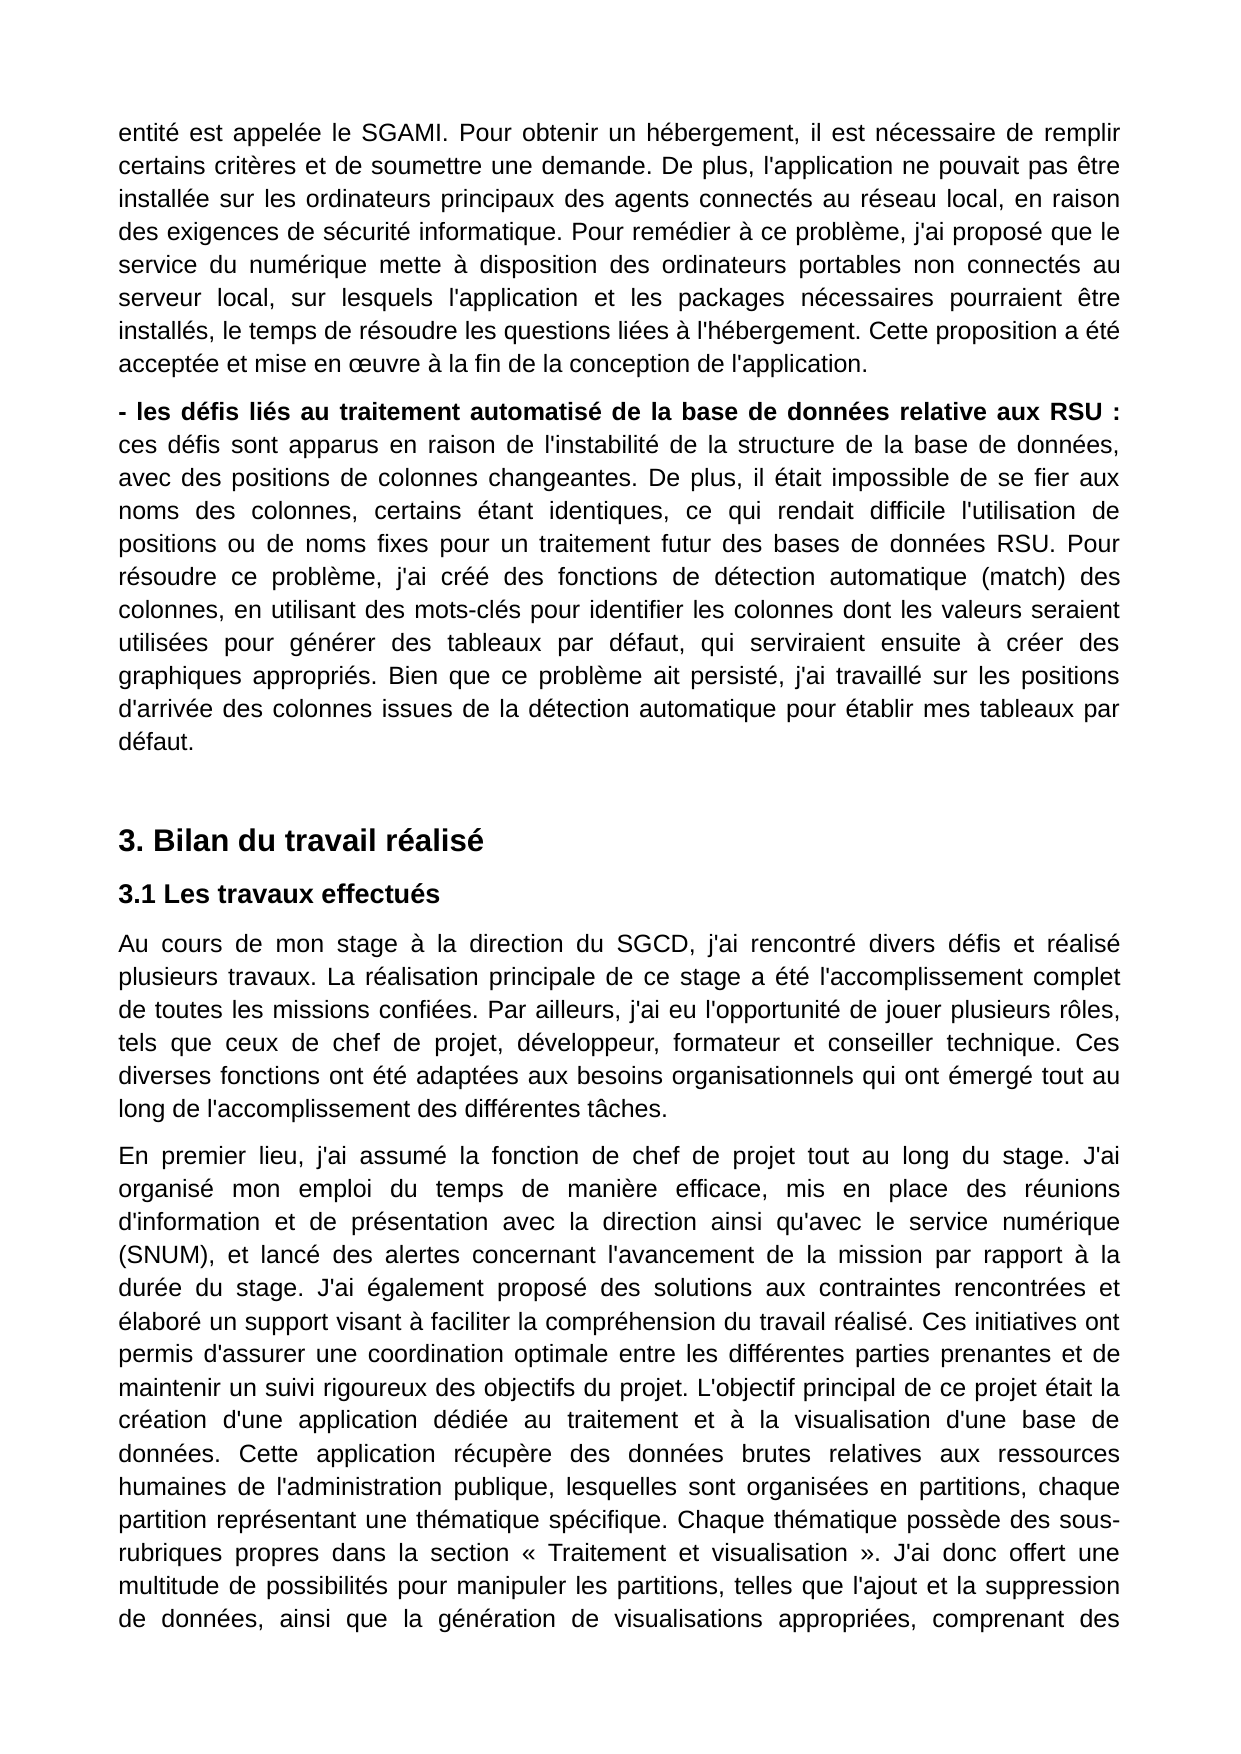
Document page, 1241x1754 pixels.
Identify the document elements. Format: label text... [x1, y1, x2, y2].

text 3. Bilan du travail réalisé [118, 822, 1122, 858]
text En premier lieu, j'ai assumé la fonction de chef de projet tout au long du stage. J'ai organisé mon emploi du temps de manière efficace, mis en place des réunions d'information et de présentation avec la direction ainsi qu'avec le service numérique (SNUM), et lancé des alertes concernant l'avancement de la mission par rapport à la durée du stage. J'ai également proposé des solutions aux contraintes rencontrées et élaboré un support visant à faciliter la compréhension du travail réalisé. Ces initiatives ont permis d'assurer une coordination optimale entre les différentes parties prenantes et de maintenir un suivi rigoureux des objectifs du projet. L'objectif principal de ce projet était la création d'une application dédiée au traitement et à la visualisation d'une base de données. Cette application récupère des données brutes relatives aux ressources humaines de l'administration publique, lesquelles sont organisées en partitions, chaque partition représentant une thématique spécifique. Chaque thématique possède des sous-rubriques propres dans la section « Traitement et visualisation ». J'ai donc offert une multitude de possibilités pour manipuler les partitions, telles que l'ajout et la suppression de données, ainsi que la génération de visualisations appropriées, comprenant des [118, 1141, 1122, 1632]
text - les défis liés au traitement automatisé de la base de données relative aux RSU : ces défis sont apparus en raison de l'instabilité de la structure de la base de données, avec des positions de colonnes changeantes. De plus, il était impossible de se fier aux noms des colonnes, certains étant identiques, ce qui rendait difficile l'utilisation de positions ou de noms fixes pour un traitement futur des bases de données RSU. Pour résoudre ce problème, j'ai créé des fonctions de détection automatique (match) des colonnes, en utilisant des mots-clés pour identifier les colonnes dont les valeurs seraient utilisées pour générer des tableaux par défaut, qui serviraient ensuite à créer des graphiques appropriés. Bien que ce problème ait persisté, j'ai travaillé sur les positions d'arrivée des colonnes issues de la détection automatique pour établir mes tableaux par défaut. [118, 397, 1122, 756]
text 3.1 Les travaux effectués [118, 878, 1122, 909]
text entité est appelée le SGAMI. Pour obtenir un hébergement, il est nécessaire de remplir certains critères et de soumettre une demande. De plus, l'application ne pouvait pas être installée sur les ordinateurs principaux des agents connectés au réseau local, en raison des exigences de sécurité informatique. Pour remédier à ce problème, j'ai proposé que le service du numérique mette à disposition des ordinateurs portables non connectés au serveur local, sur lesquels l'application et les packages nécessaires pourraient être installés, le temps de résoudre les questions liées à l'hébergement. Cette proposition a été acceptée et mise en œuvre à la fin de la conception de l'application. [118, 118, 1122, 378]
text Au cours de mon stage à la direction du SGCD, j'ai rencontré divers défis et réalisé plusieurs travaux. La réalisation principale de ce stage a été l'accomplissement complet de toutes les missions confiées. Par ailleurs, j'ai eu l'opportunité de jouer plusieurs rôles, tels que ceux de chef de projet, développeur, formateur et conseiller technique. Ces diverses fonctions ont été adaptées aux besoins organisationnels qui ont émergé tout au long de l'accomplissement des différentes tâches. [118, 929, 1122, 1122]
